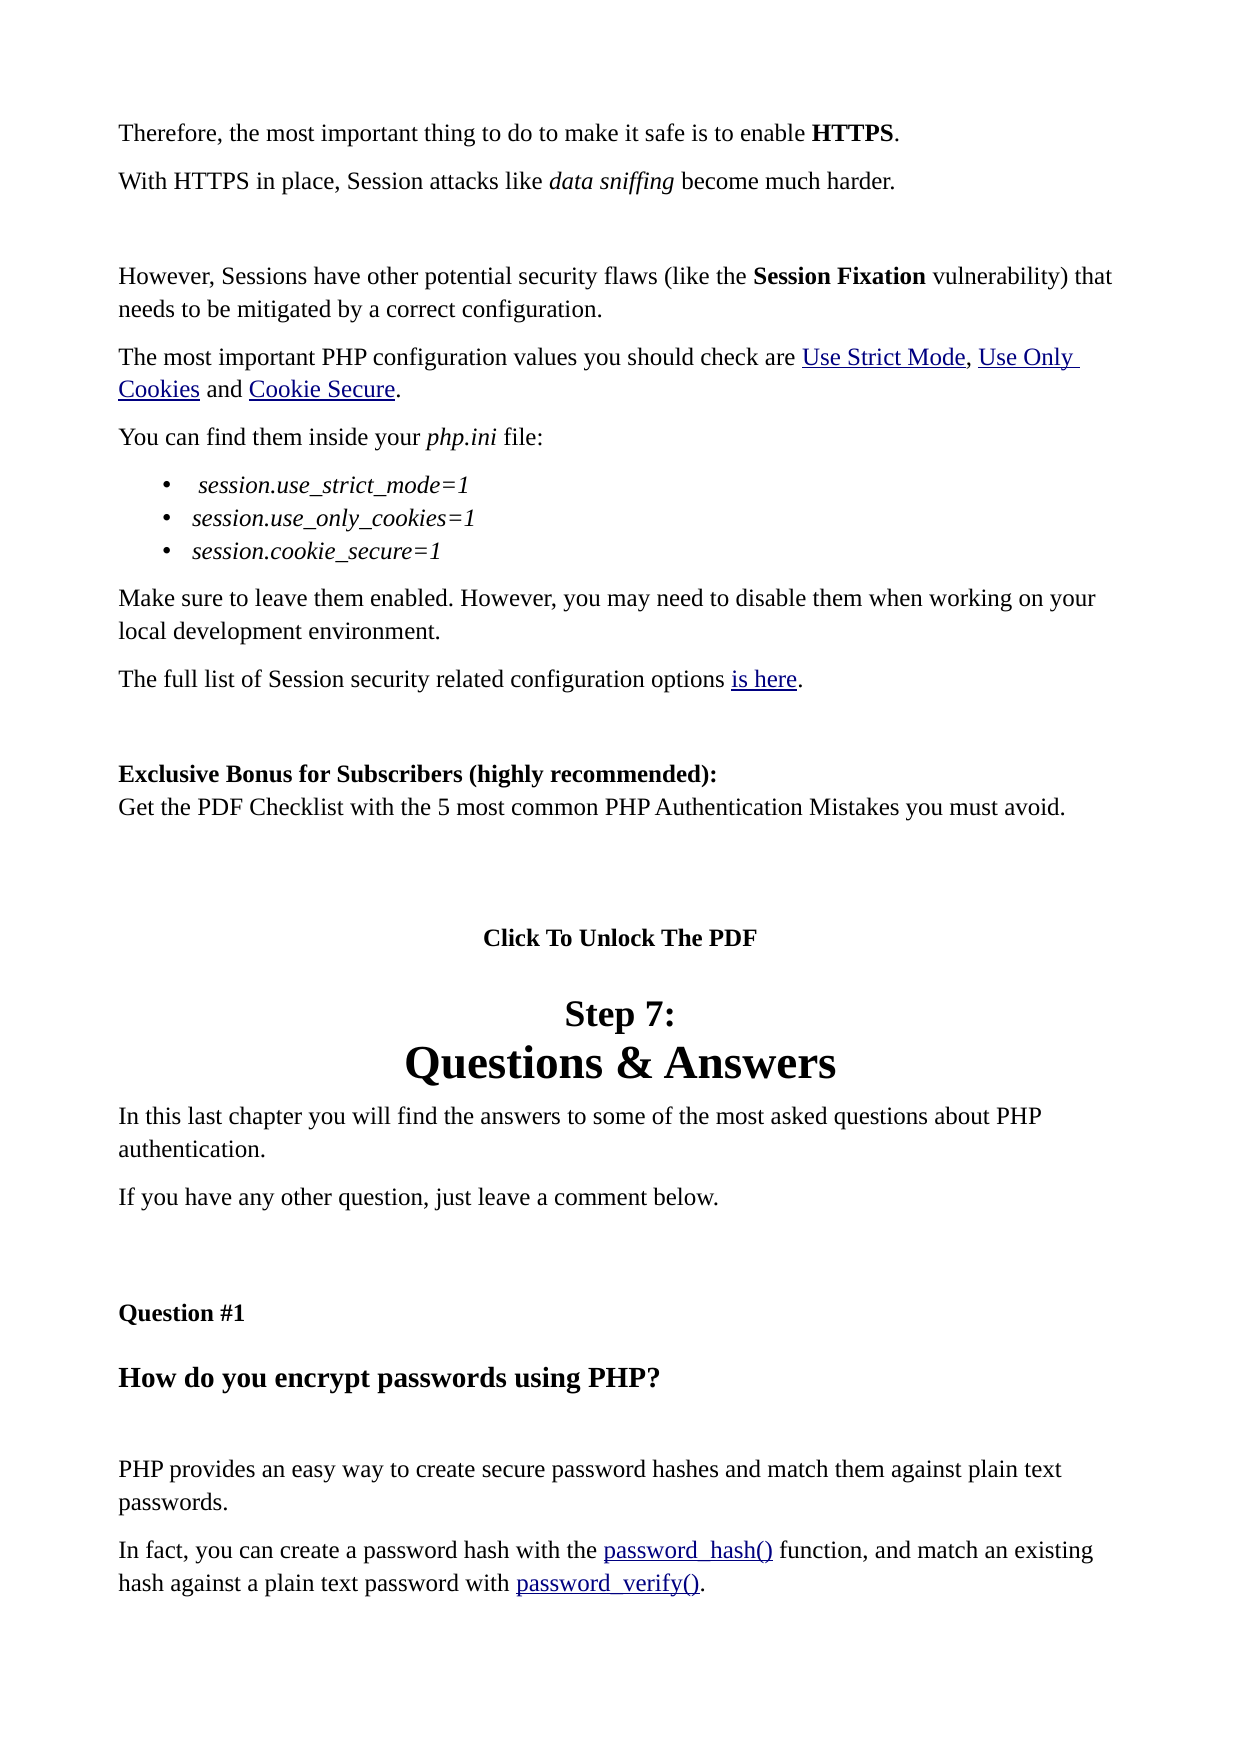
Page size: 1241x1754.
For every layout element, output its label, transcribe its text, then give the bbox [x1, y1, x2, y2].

text In this last chapter you will find the answers to some of the most asked questions about PHP authentication. [118, 1101, 1122, 1163]
text You can find them inside your php.ini file: [118, 422, 1122, 451]
text PHP provides an easy way to create secure password hashes and match them against plain text passwords. [118, 1454, 1122, 1516]
text The most important PHP configuration values you should check are Use Strict Mode, Use Only Cookies and Cookie Secure. [118, 342, 1122, 403]
text Exclusive Bonus for Subscribers (highly recommended): Get the PDF Checklist with the 5 most common PHP Authentication Mistakes you must avoid. [118, 759, 1122, 821]
text Make sure to leave them enabled. However, you may need to disable them when working on your local development environment. [118, 583, 1122, 645]
list session.cookie_secure=1 [162, 536, 1122, 564]
subtitle How do you encrypt passwords using PHP? [118, 1361, 1122, 1394]
text Click To Unlock The PDF [118, 923, 1122, 952]
text Therefore, the most important thing to do to make it safe is to enable HTTPS. [118, 118, 1122, 147]
text However, Sessions have other potential security flaws (like the Session Fixation vulnerability) that needs to be mitigated by a correct configuration. [118, 261, 1122, 323]
text Question #1 [118, 1298, 1122, 1327]
subtitle Step 7: Questions & Answers [118, 992, 1122, 1089]
text With HTTPS in place, Session attacks like data sniffing become much harder. [118, 166, 1122, 194]
text In fact, you can create a password hash with the password_hash() function, and match an existing hash against a plain text password with password_verify(). [118, 1535, 1122, 1597]
list session.use_strict_mode=1 [162, 470, 1122, 498]
text The full list of Session security related configuration options is here. [118, 664, 1122, 693]
text If you have any other question, just leave a comment below. [118, 1182, 1122, 1211]
list session.use_only_cookies=1 [162, 503, 1122, 532]
